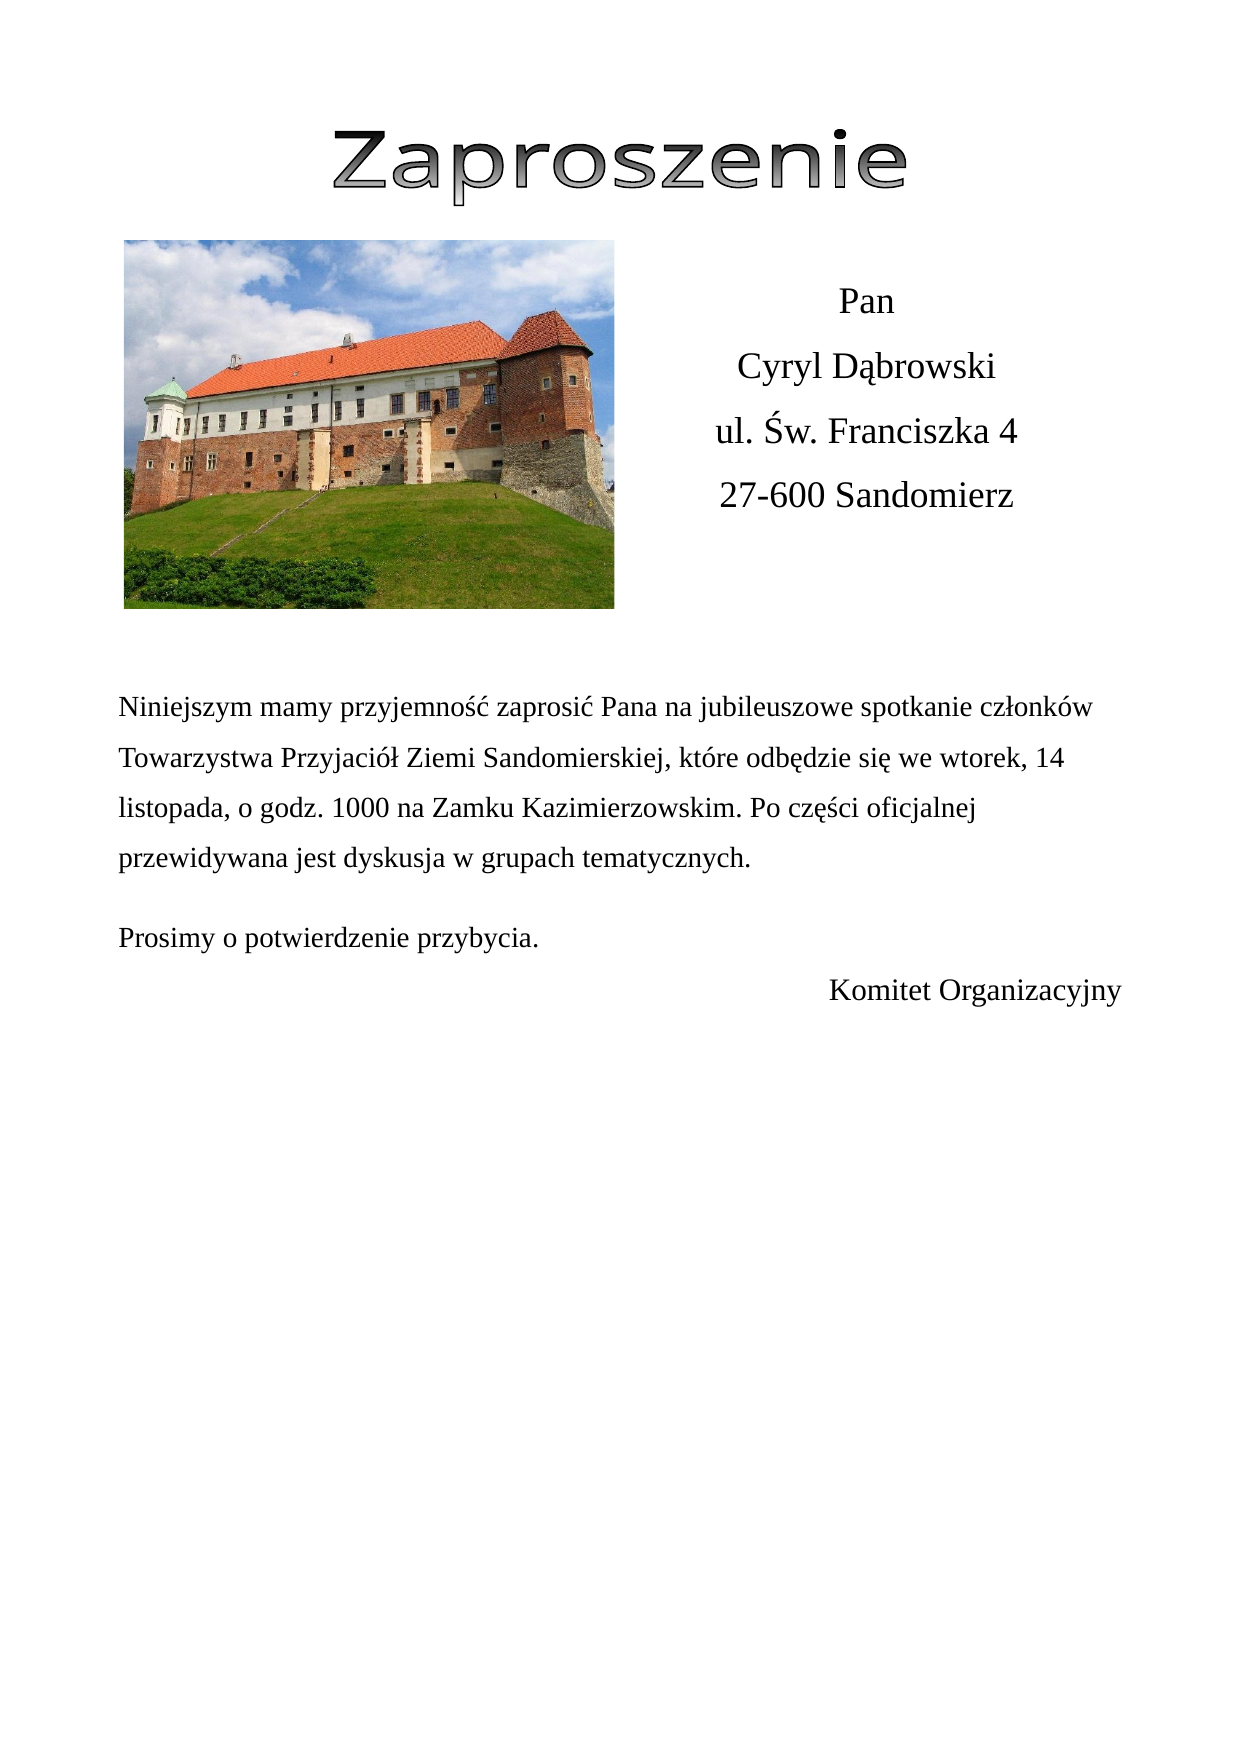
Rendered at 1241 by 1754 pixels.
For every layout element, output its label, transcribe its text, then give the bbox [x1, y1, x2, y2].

text ul. Św. Franciszka 4 [645, 408, 1087, 451]
table_header [620, 235, 1122, 643]
table_header [118, 235, 620, 643]
text Prosimy o potwierdzenie przybycia. [118, 920, 1122, 954]
text 27-600 Sandomierz [645, 473, 1087, 516]
text Komitet Organizacyjny [118, 971, 1122, 1007]
text Niniejszym mamy przyjemność zaprosić Pana na jubileuszowe spotkanie członków Towarzystwa Przyjaciół Ziemi Sandomierskiej, które odbędzie się we wtorek, 14 listopada, o godz. 1000 na Zamku Kazimierzowskim. Po części oficjalnej przewidywana jest dyskusja w grupach tematycznych. [118, 689, 1122, 874]
text Cyryl Dąbrowski [645, 343, 1087, 387]
picture [123, 240, 615, 609]
text Pan [645, 279, 1087, 322]
